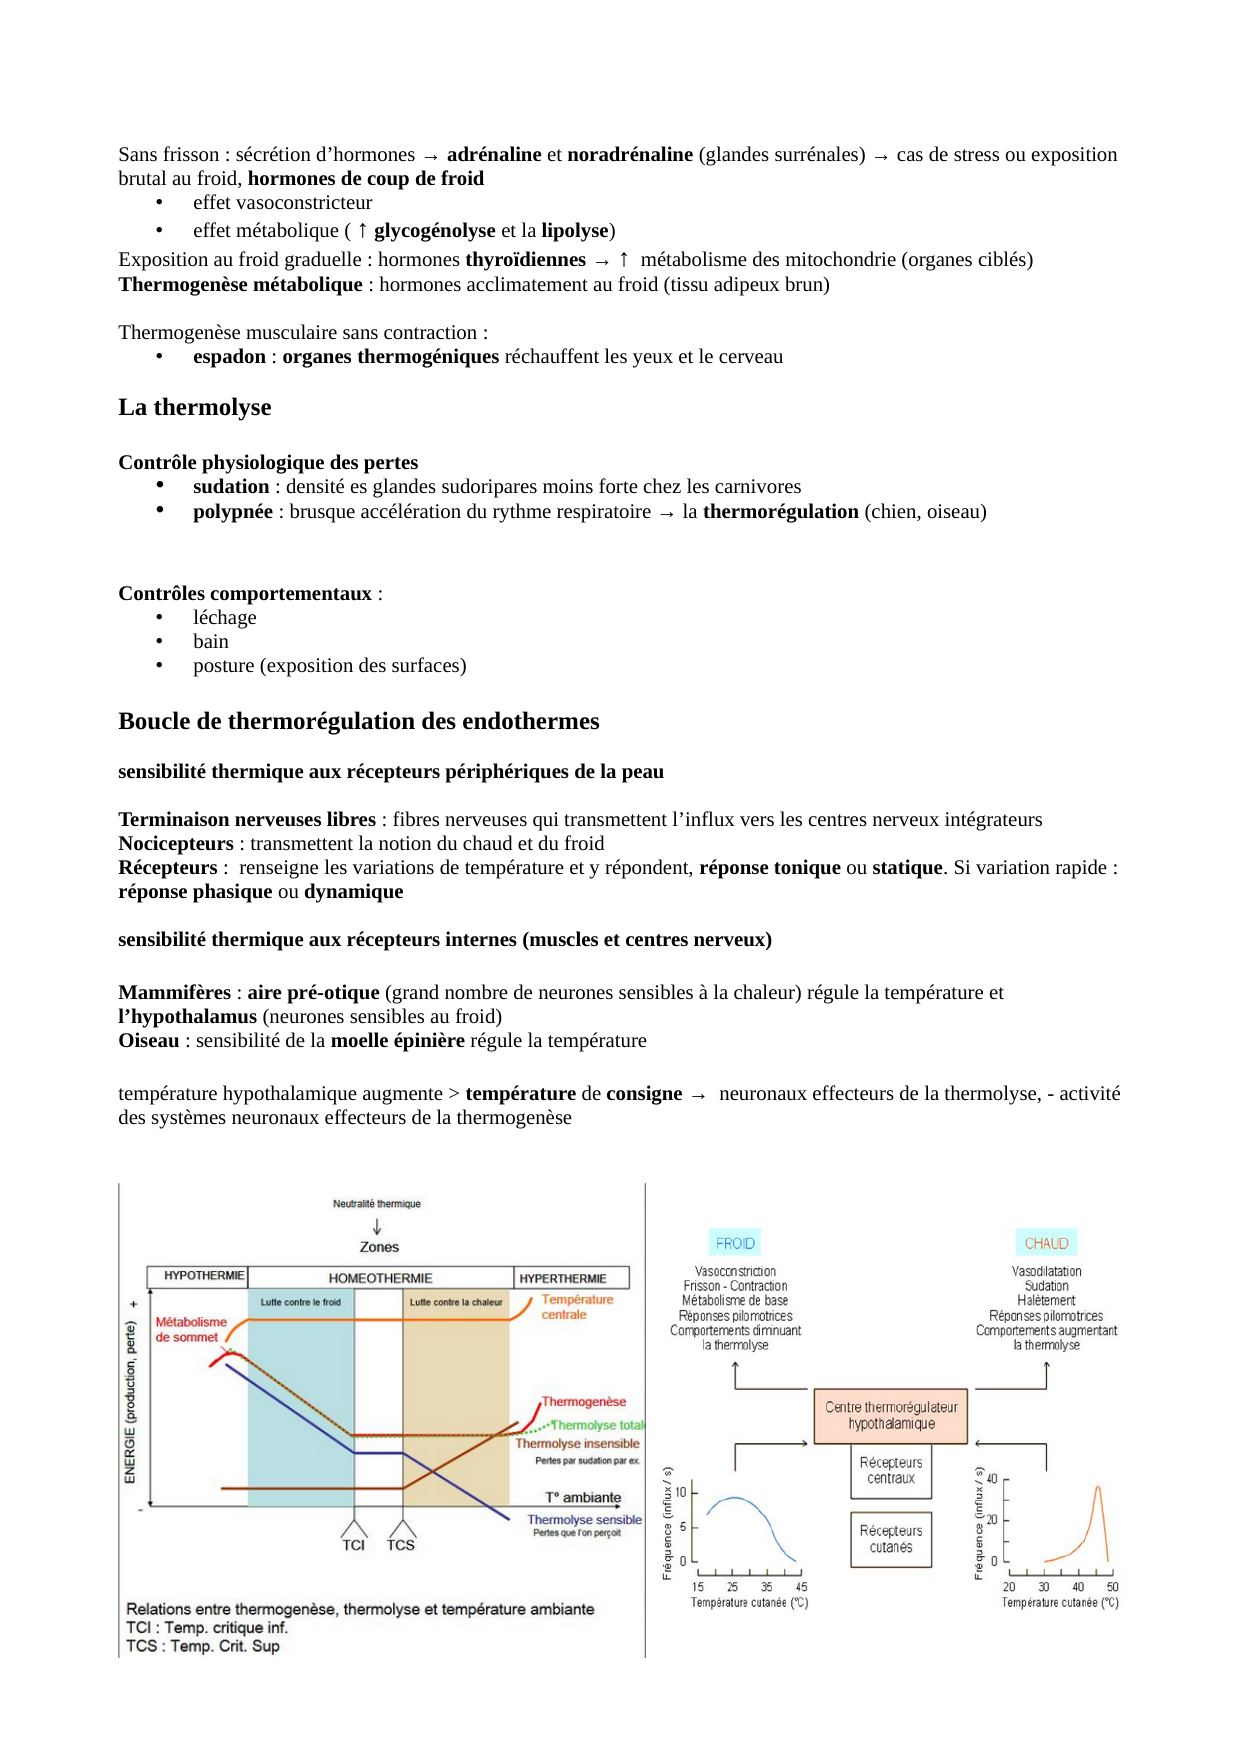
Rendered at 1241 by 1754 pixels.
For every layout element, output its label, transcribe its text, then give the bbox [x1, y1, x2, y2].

picture [110, 1157, 1126, 1658]
text Mammifères : aire pré-otique (grand nombre de neurones sensibles à la chaleur) régule la température et l’hypothalamus (neurones sensibles au froid) [118, 980, 1122, 1028]
text température hypothalamique augmente > température de consigne → neuronaux effecteurs de la thermolyse, - activité des systèmes neuronaux effecteurs de la thermogenèse [118, 1081, 1122, 1129]
text La thermolyse [118, 392, 1122, 421]
text sensibilité thermique aux récepteurs internes (muscles et centres nerveux) [118, 927, 1122, 951]
text Boucle de thermorégulation des endothermes [118, 706, 1122, 735]
text Nocicepteurs : transmettent la notion du chaud et du froid [118, 831, 1122, 855]
text Thermogenèse musculaire sans contraction : [118, 320, 1122, 344]
text Oiseau : sensibilité de la moelle épinière régule la température [118, 1028, 1122, 1052]
list effet vasoconstricteur [156, 190, 1122, 214]
list bain [156, 629, 1122, 653]
text Récepteurs : renseigne les variations de température et y répondent, réponse tonique ou statique. Si variation rapide : réponse phasique ou dynamique [118, 855, 1122, 903]
text Contrôle physiologique des pertes [118, 450, 1122, 474]
list sudation : densité es glandes sudoripares moins forte chez les carnivores [156, 474, 1122, 499]
text Exposition au froid graduelle : hormones thyroïdiennes → ↑ métabolisme des mitochondrie (organes ciblés) [118, 243, 1122, 272]
text Contrôles comportementaux : [118, 581, 1122, 605]
text Sans frisson : sécrétion d’hormones → adrénaline et noradrénaline (glandes surrénales) → cas de stress ou exposition brutal au froid, hormones de coup de froid [118, 142, 1122, 190]
text sensibilité thermique aux récepteurs périphériques de la peau [118, 759, 1122, 783]
list posture (exposition des surfaces) [156, 653, 1122, 677]
list léchage [156, 605, 1122, 629]
list polypnée : brusque accélération du rythme respiratoire → la thermorégulation (chien, oiseau) [156, 499, 1122, 523]
list effet métabolique ( ↑ glycogénolyse et la lipolyse) [156, 214, 1122, 243]
text Thermogenèse métabolique : hormones acclimatement au froid (tissu adipeux brun) [118, 272, 1122, 296]
text Terminaison nerveuses libres : fibres nerveuses qui transmettent l’influx vers les centres nerveux intégrateurs [118, 807, 1122, 831]
list espadon : organes thermogéniques réchauffent les yeux et le cerveau [156, 344, 1122, 368]
